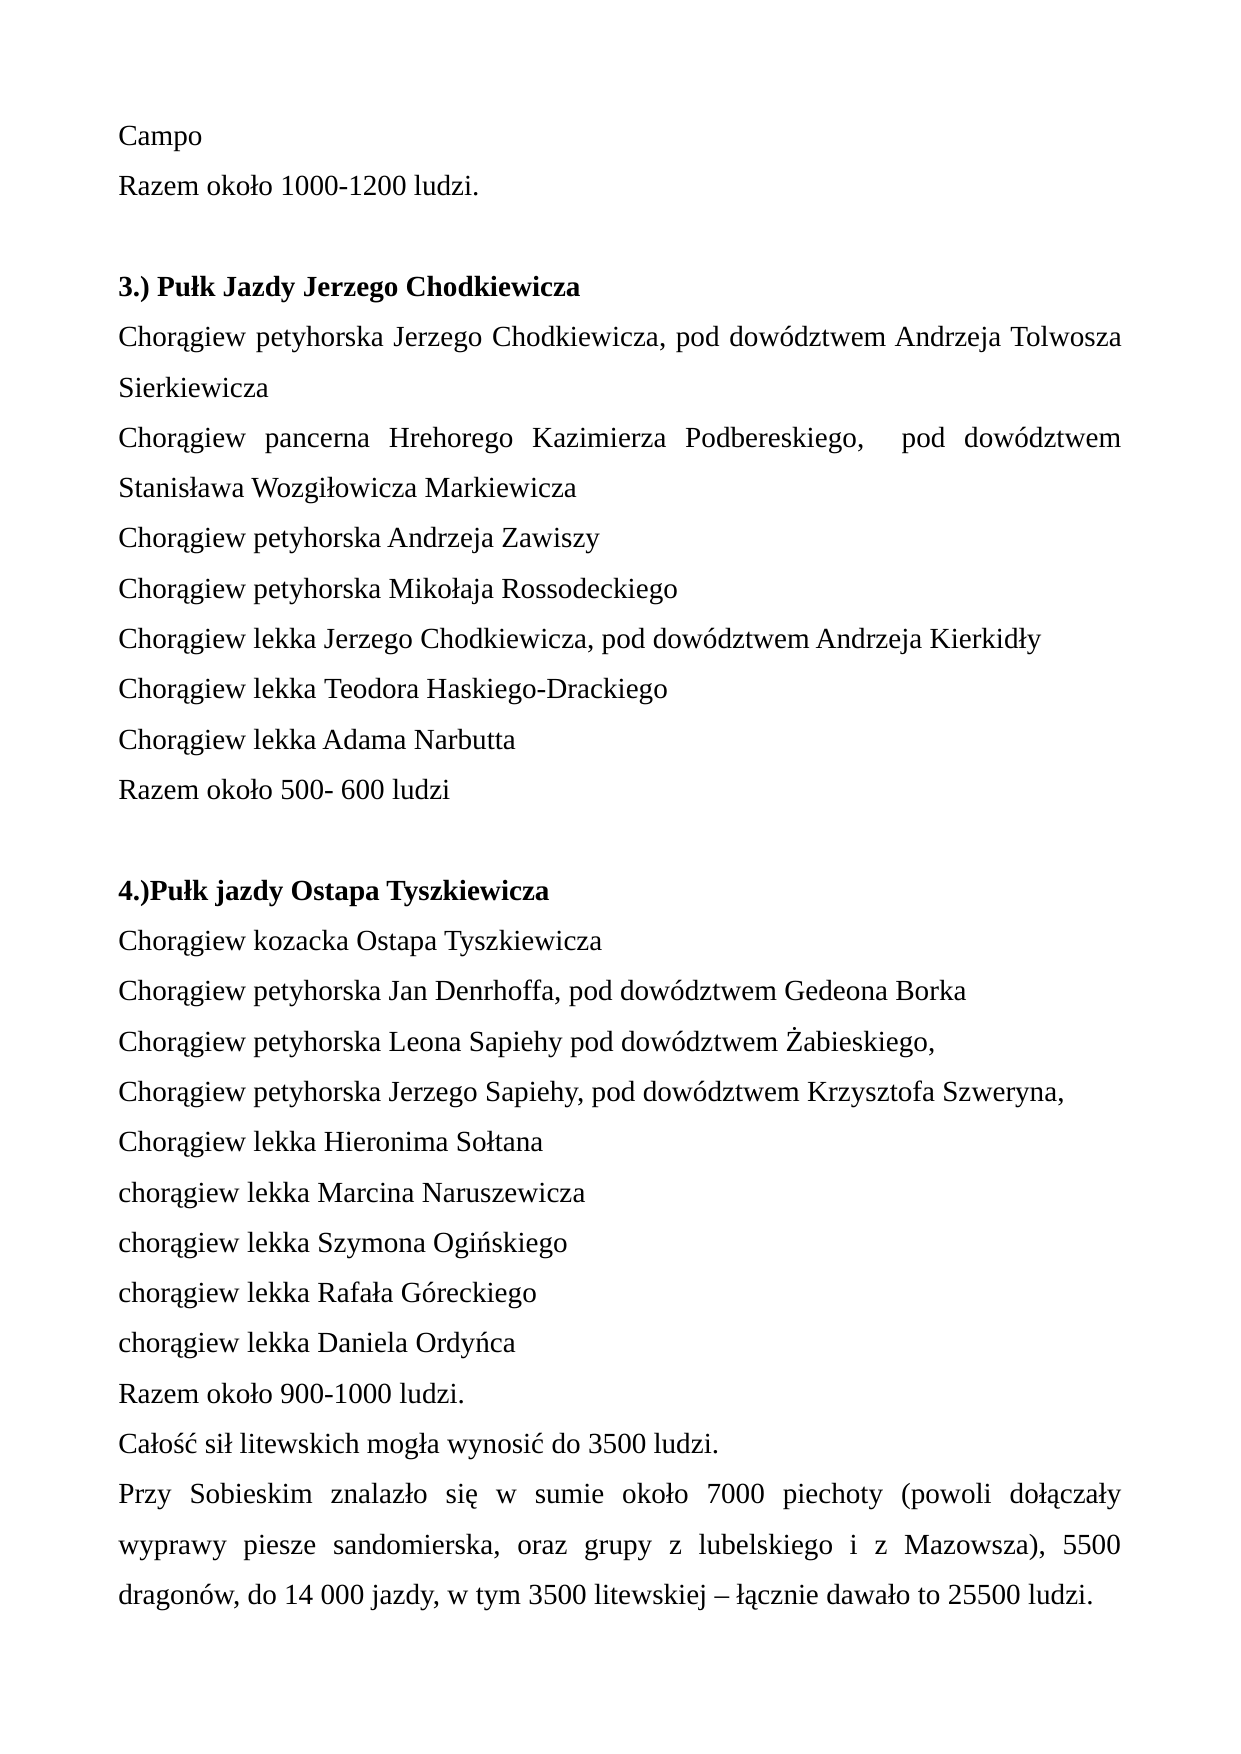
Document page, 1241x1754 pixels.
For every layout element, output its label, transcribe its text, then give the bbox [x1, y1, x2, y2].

text Chorągiew kozacka Ostapa Tyszkiewicza [118, 923, 1122, 957]
text chorągiew lekka Daniela Ordyńca [118, 1326, 1122, 1359]
text chorągiew lekka Rafała Góreckiego [118, 1275, 1122, 1309]
text Chorągiew lekka Jerzego Chodkiewicza, pod dowództwem Andrzeja Kierkidły [118, 621, 1122, 655]
text 3.) Pułk Jazdy Jerzego Chodkiewicza [118, 269, 1122, 303]
text Chorągiew petyhorska Andrzeja Zawiszy [118, 521, 1122, 554]
text Chorągiew petyhorska Jerzego Sapiehy, pod dowództwem Krzysztofa Szweryna, [118, 1074, 1122, 1108]
text Chorągiew lekka Adama Narbutta [118, 722, 1122, 755]
text Chorągiew lekka Hieronima Sołtana [118, 1124, 1122, 1158]
text Razem około 900-1000 ludzi. [118, 1376, 1122, 1409]
text 4.)Pułk jazdy Ostapa Tyszkiewicza [118, 873, 1122, 906]
text chorągiew lekka Marcina Naruszewicza [118, 1175, 1122, 1208]
text chorągiew lekka Szymona Ogińskiego [118, 1225, 1122, 1258]
text Razem około 500- 600 ludzi [118, 772, 1122, 806]
text Campo [118, 118, 1122, 152]
text Razem około 1000-1200 ludzi. [118, 168, 1122, 202]
text Chorągiew petyhorska Leona Sapiehy pod dowództwem Żabieskiego, [118, 1024, 1122, 1057]
text Chorągiew pancerna Hrehorego Kazimierza Podbereskiego, pod dowództwem Stanisława Wozgiłowicza Markiewicza [118, 420, 1122, 504]
text Chorągiew lekka Teodora Haskiego-Drackiego [118, 672, 1122, 705]
text Chorągiew petyhorska Jerzego Chodkiewicza, pod dowództwem Andrzeja Tolwosza Sierkiewicza [118, 319, 1122, 403]
text Przy Sobieskim znalazło się w sumie około 7000 piechoty (powoli dołączały wyprawy piesze sandomierska, oraz grupy z lubelskiego i z Mazowsza), 5500 dragonów, do 14 000 jazdy, w tym 3500 litewskiej – łącznie dawało to 25500 ludzi. [118, 1477, 1122, 1611]
text Chorągiew petyhorska Mikołaja Rossodeckiego [118, 571, 1122, 604]
text Całość sił litewskich mogła wynosić do 3500 ludzi. [118, 1426, 1122, 1460]
text Chorągiew petyhorska Jan Denrhoffa, pod dowództwem Gedeona Borka [118, 973, 1122, 1007]
